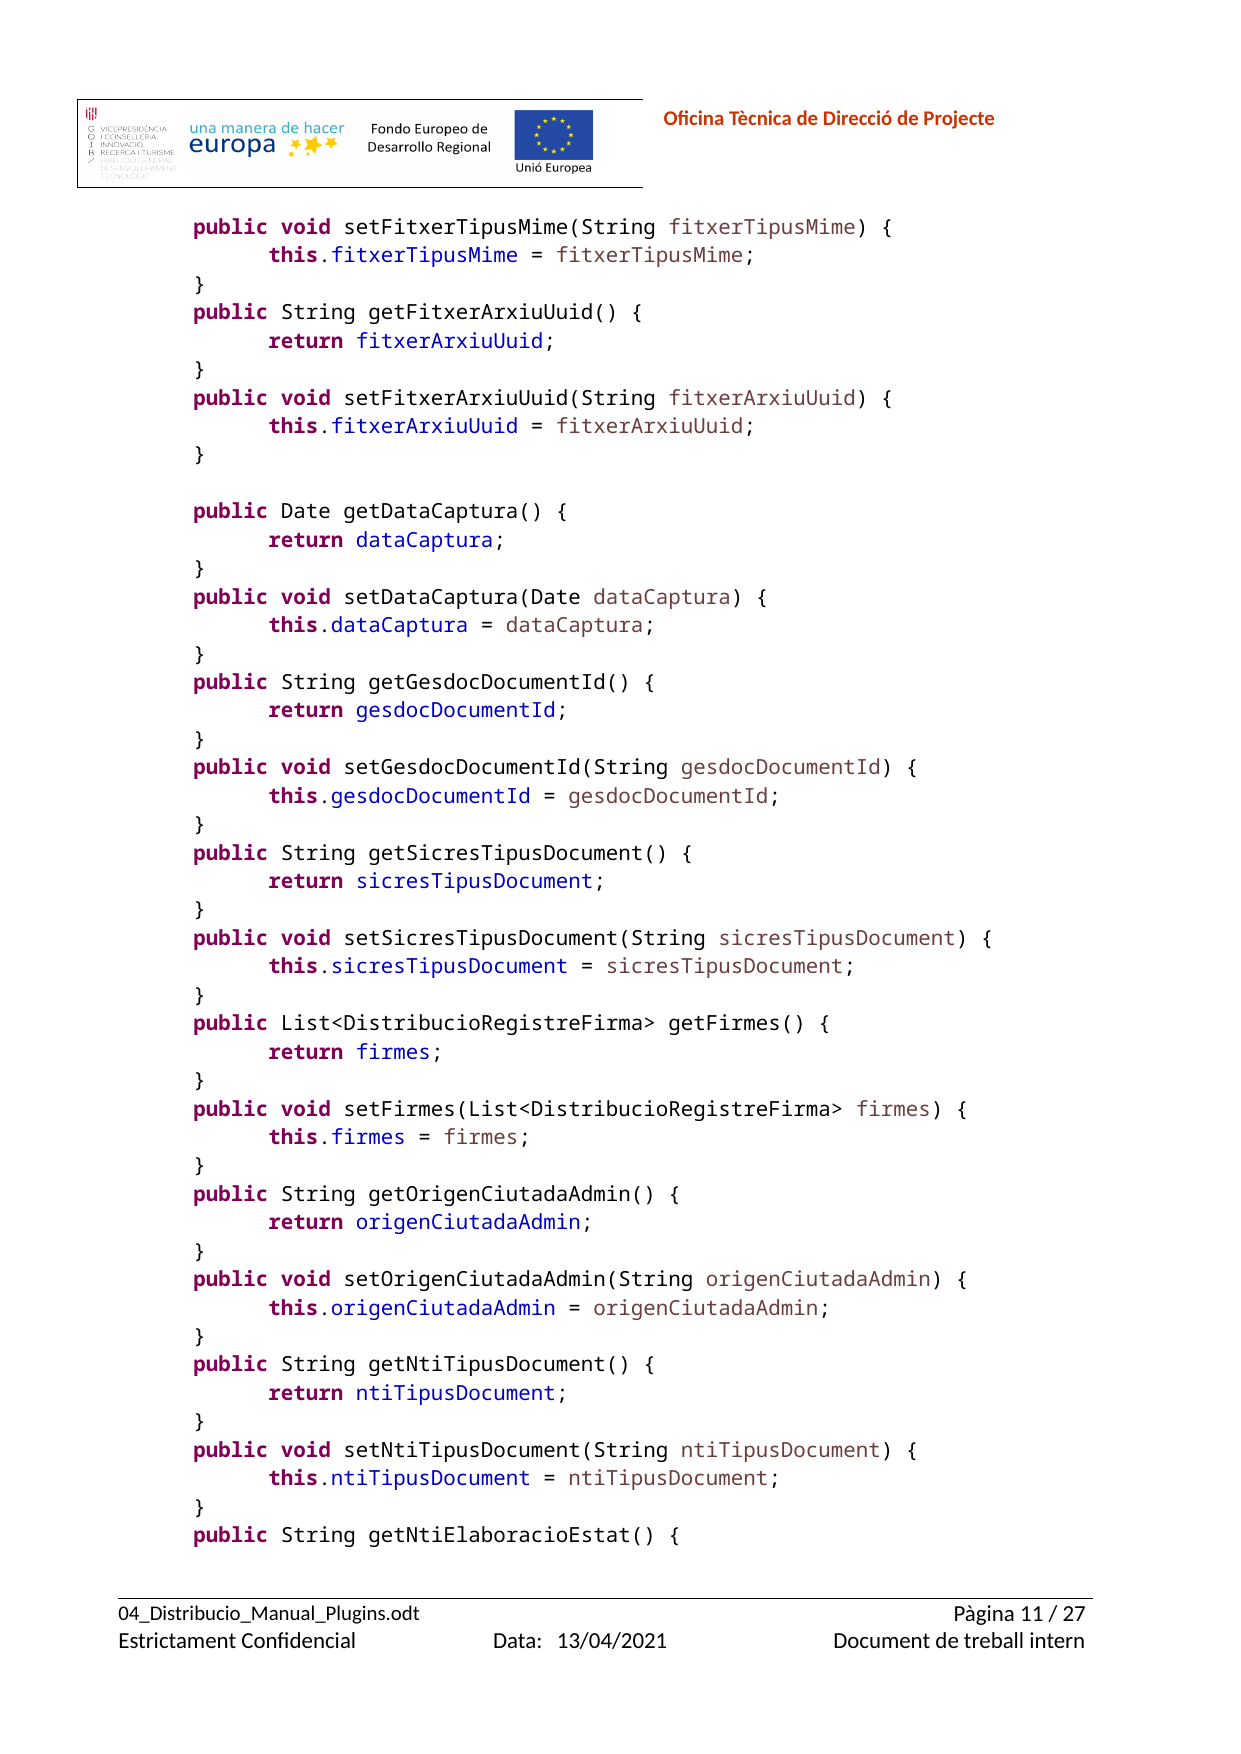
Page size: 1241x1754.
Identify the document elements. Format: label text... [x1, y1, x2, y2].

text } [118, 439, 1122, 468]
text public void setSicresTipusDocument(String sicresTipusDocument) { [118, 923, 1122, 951]
text } [118, 1065, 1122, 1094]
text return gesdocDocumentId; [118, 696, 1122, 724]
text } [118, 1236, 1122, 1264]
text } [118, 553, 1122, 582]
text this.fitxerTipusMime = fitxerTipusMime; [118, 241, 1122, 269]
text } [118, 809, 1122, 838]
text this.gesdocDocumentId = gesdocDocumentId; [118, 781, 1122, 809]
text this.origenCiutadaAdmin = origenCiutadaAdmin; [118, 1293, 1122, 1321]
text this.ntiTipusDocument = ntiTipusDocument; [118, 1463, 1122, 1492]
text public void setDataCaptura(Date dataCaptura) { [118, 582, 1122, 610]
text public String getNtiElaboracioEstat() { [118, 1520, 1122, 1549]
picture [82, 105, 181, 181]
text return dataCaptura; [118, 525, 1122, 553]
text public String getNtiTipusDocument() { [118, 1349, 1122, 1378]
text this.dataCaptura = dataCaptura; [118, 610, 1122, 639]
text } [118, 1151, 1122, 1179]
text public void setFirmes(List<DistribucioRegistreFirma> firmes) { [118, 1094, 1122, 1122]
text return firmes; [118, 1037, 1122, 1065]
text public String getGesdocDocumentId() { [118, 667, 1122, 696]
text } [118, 1406, 1122, 1435]
text public List<DistribucioRegistreFirma> getFirmes() { [118, 1008, 1122, 1037]
text return sicresTipusDocument; [118, 866, 1122, 894]
text this.fitxerArxiuUuid = fitxerArxiuUuid; [118, 411, 1122, 439]
text } [118, 980, 1122, 1008]
text this.firmes = firmes; [118, 1122, 1122, 1151]
text return ntiTipusDocument; [118, 1378, 1122, 1406]
text } [118, 354, 1122, 383]
text public void setNtiTipusDocument(String ntiTipusDocument) { [118, 1435, 1122, 1463]
text } [118, 1321, 1122, 1349]
text public void setFitxerTipusMime(String fitxerTipusMime) { [118, 212, 1122, 241]
text public String getOrigenCiutadaAdmin() { [118, 1179, 1122, 1207]
text } [118, 1492, 1122, 1520]
text return fitxerArxiuUuid; [118, 326, 1122, 354]
text } [118, 894, 1122, 923]
text public void setGesdocDocumentId(String gesdocDocumentId) { [118, 752, 1122, 781]
text public String getFitxerArxiuUuid() { [118, 297, 1122, 326]
text this.sicresTipusDocument = sicresTipusDocument; [118, 951, 1122, 980]
text return origenCiutadaAdmin; [118, 1207, 1122, 1236]
text public void setFitxerArxiuUuid(String fitxerArxiuUuid) { [118, 383, 1122, 411]
text public void setOrigenCiutadaAdmin(String origenCiutadaAdmin) { [118, 1264, 1122, 1293]
text public String getSicresTipusDocument() { [118, 838, 1122, 866]
picture [187, 105, 599, 181]
text } [118, 724, 1122, 752]
text } [118, 269, 1122, 297]
text } [118, 639, 1122, 667]
text public Date getDataCaptura() { [118, 496, 1122, 525]
